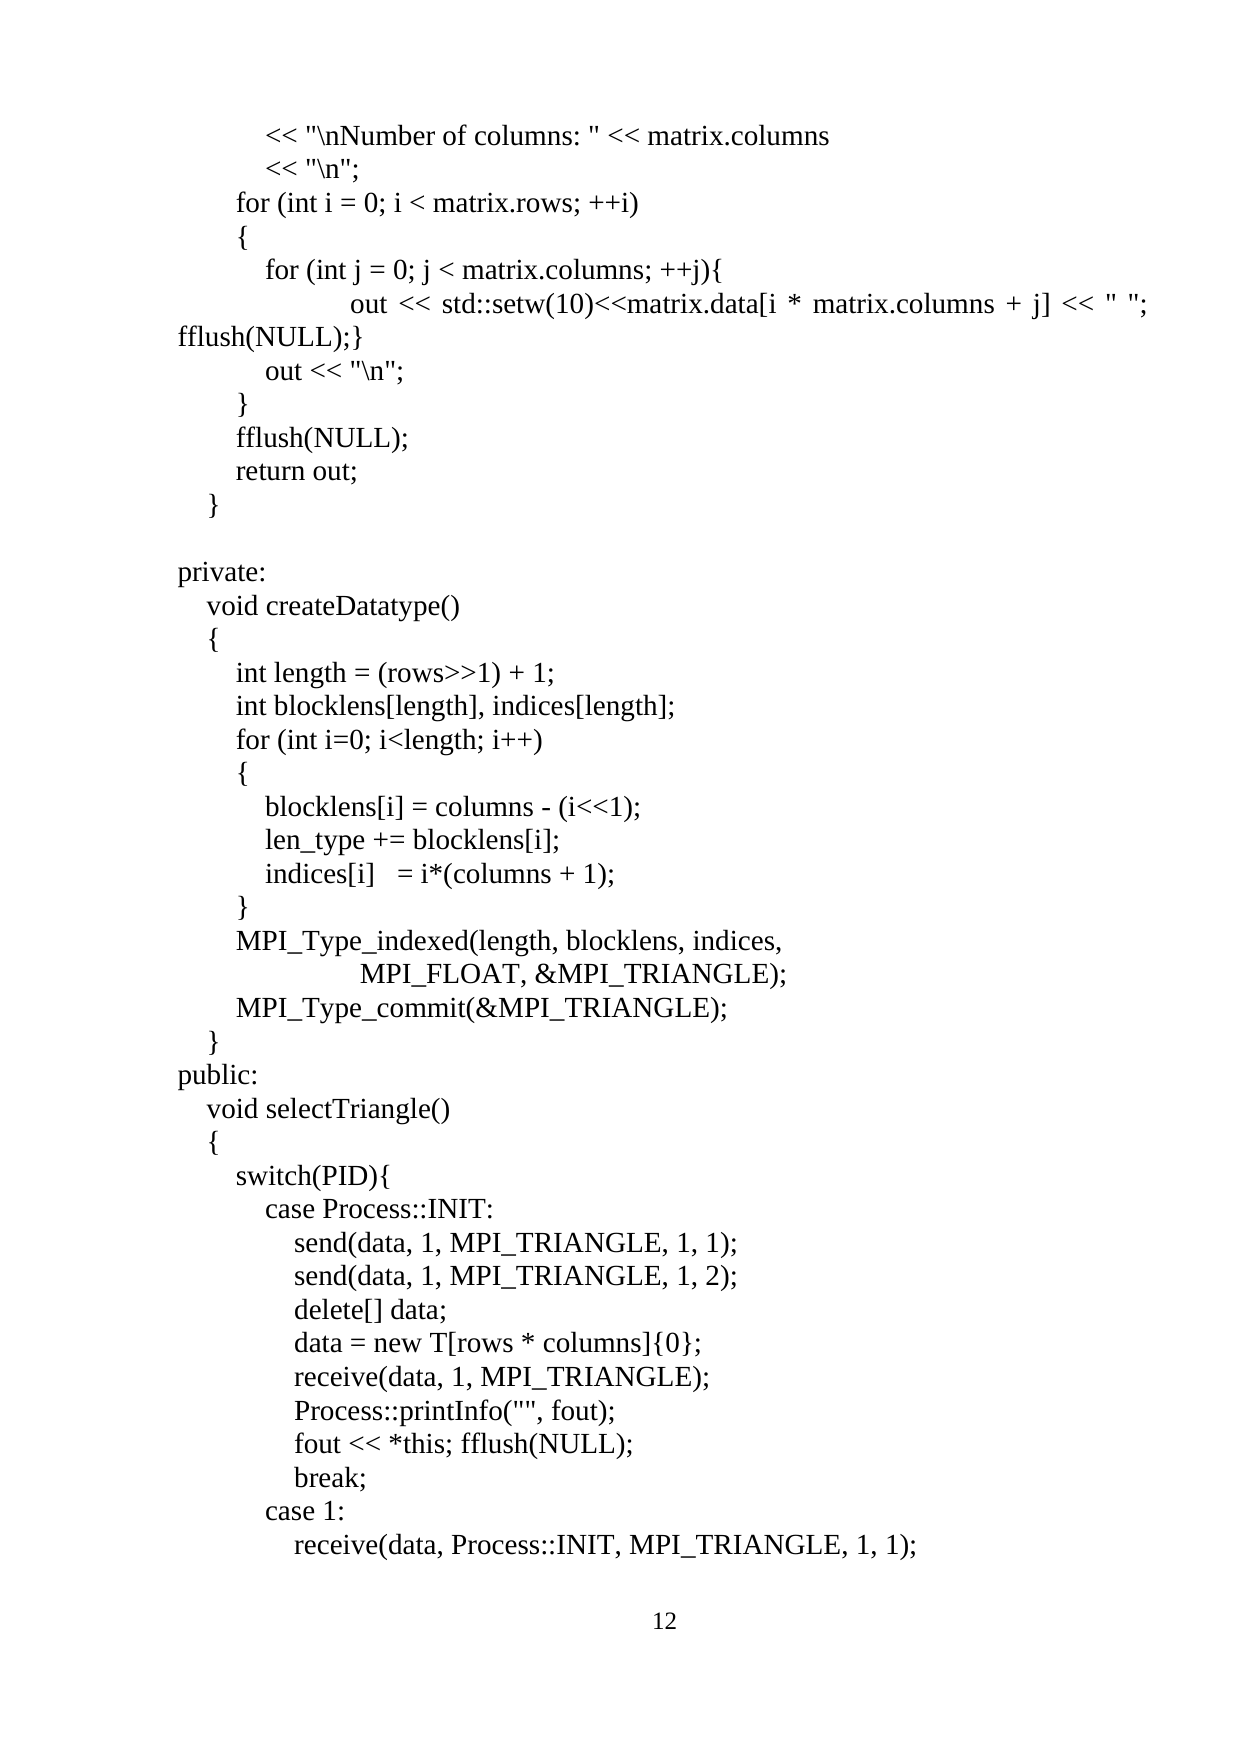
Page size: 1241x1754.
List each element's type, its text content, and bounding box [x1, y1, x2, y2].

text out << std::setw(10)<<matrix.data[i * matrix.columns + j] << " "; fflush(NULL);} [177, 286, 1152, 353]
text len_type += blocklens[i]; [177, 822, 1152, 856]
text MPI_FLOAT, &MPI_TRIANGLE); [177, 957, 1152, 990]
text for (int i=0; i<length; i++) [177, 722, 1152, 755]
text case Process::INIT: [177, 1191, 1152, 1225]
text int length = (rows>>1) + 1; [177, 655, 1152, 688]
text fflush(NULL); [177, 420, 1152, 453]
text fout << *this; fflush(NULL); [177, 1426, 1152, 1460]
text return out; [177, 453, 1152, 487]
text int blocklens[length], indices[length]; [177, 688, 1152, 722]
text { [177, 1124, 1152, 1158]
text send(data, 1, MPI_TRIANGLE, 1, 1); [177, 1225, 1152, 1258]
text for (int j = 0; j < matrix.columns; ++j){ [177, 252, 1152, 286]
text } [177, 386, 1152, 420]
text send(data, 1, MPI_TRIANGLE, 1, 2); [177, 1258, 1152, 1292]
text void createDatatype() [177, 588, 1152, 621]
text } [177, 487, 1152, 521]
text blocklens[i] = columns - (i<<1); [177, 789, 1152, 822]
text receive(data, Process::INIT, MPI_TRIANGLE, 1, 1); [177, 1527, 1152, 1560]
text { [177, 219, 1152, 252]
text private: [177, 554, 1152, 588]
text { [177, 755, 1152, 789]
text } [177, 889, 1152, 923]
text out << "\n"; [177, 353, 1152, 386]
text << "\nNumber of columns: " << matrix.columns [177, 118, 1152, 152]
text break; [177, 1460, 1152, 1493]
text switch(PID){ [177, 1158, 1152, 1191]
text for (int i = 0; i < matrix.rows; ++i) [177, 185, 1152, 219]
text Process::printInfo("", fout); [177, 1393, 1152, 1426]
text data = new T[rows * columns]{0}; [177, 1326, 1152, 1359]
text MPI_Type_commit(&MPI_TRIANGLE); [177, 990, 1152, 1024]
text MPI_Type_indexed(length, blocklens, indices, [177, 923, 1152, 957]
text delete[] data; [177, 1292, 1152, 1326]
text indices[i] = i*(columns + 1); [177, 856, 1152, 889]
text receive(data, 1, MPI_TRIANGLE); [177, 1359, 1152, 1393]
text void selectTriangle() [177, 1091, 1152, 1124]
text } [177, 1024, 1152, 1057]
text { [177, 621, 1152, 655]
text case 1: [177, 1493, 1152, 1527]
text public: [177, 1057, 1152, 1091]
text << "\n"; [177, 152, 1152, 185]
